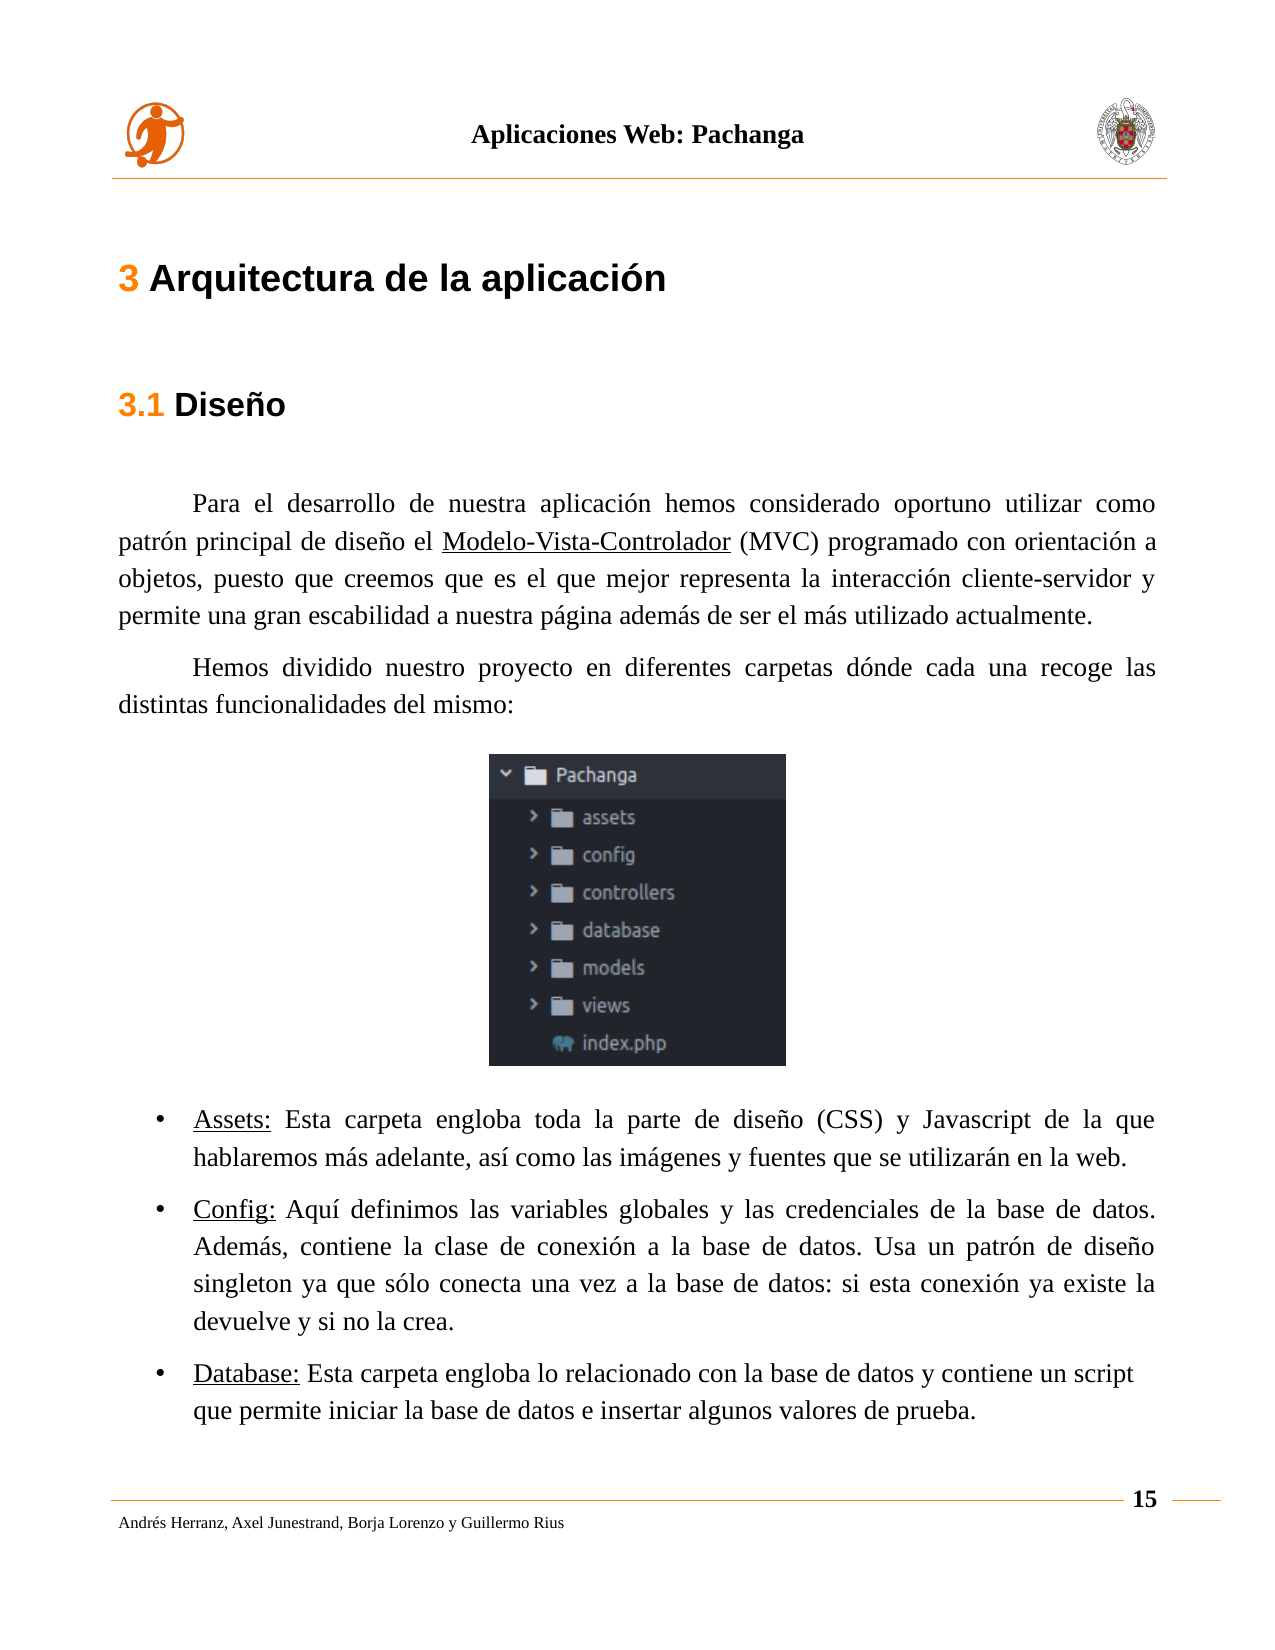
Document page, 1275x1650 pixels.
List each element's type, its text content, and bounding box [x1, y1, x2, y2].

text Hemos dividido nuestro proyecto en diferentes carpetas dónde cada una recoge las distintas funcionalidades del mismo: [118, 651, 1157, 720]
list Assets: Esta carpeta engloba toda la parte de diseño (CSS) y Javascript de la que hablaremos más adelante, así como las imágenes y fuentes que se utilizarán en la web. [156, 1103, 1157, 1172]
picture [489, 754, 786, 1066]
subtitle 3.1 Diseño [118, 384, 1157, 423]
text Para el desarrollo de nuestra aplicación hemos considerado oportuno utilizar como patrón principal de diseño el Modelo-Vista-Controlador (MVC) programado con orientación a objetos, puesto que creemos que es el que mejor representa la interacción cliente-servidor y permite una gran escabilidad a nuestra página además de ser el más utilizado actualmente. [118, 487, 1157, 631]
picture [118, 94, 188, 178]
picture [1095, 96, 1157, 167]
list Database: Esta carpeta engloba lo relacionado con la base de datos y contiene un script que permite iniciar la base de datos e insertar algunos valores de prueba. [156, 1357, 1157, 1425]
subtitle 3 Arquitectura de la aplicación [118, 256, 1157, 299]
list Config: Aquí definimos las variables globales y las credenciales de la base de datos. Además, contiene la clase de conexión a la base de datos. Usa un patrón de diseño singleton ya que sólo conecta una vez a la base de datos: si esta conexión ya existe la devuelve y si no la crea. [156, 1193, 1157, 1336]
